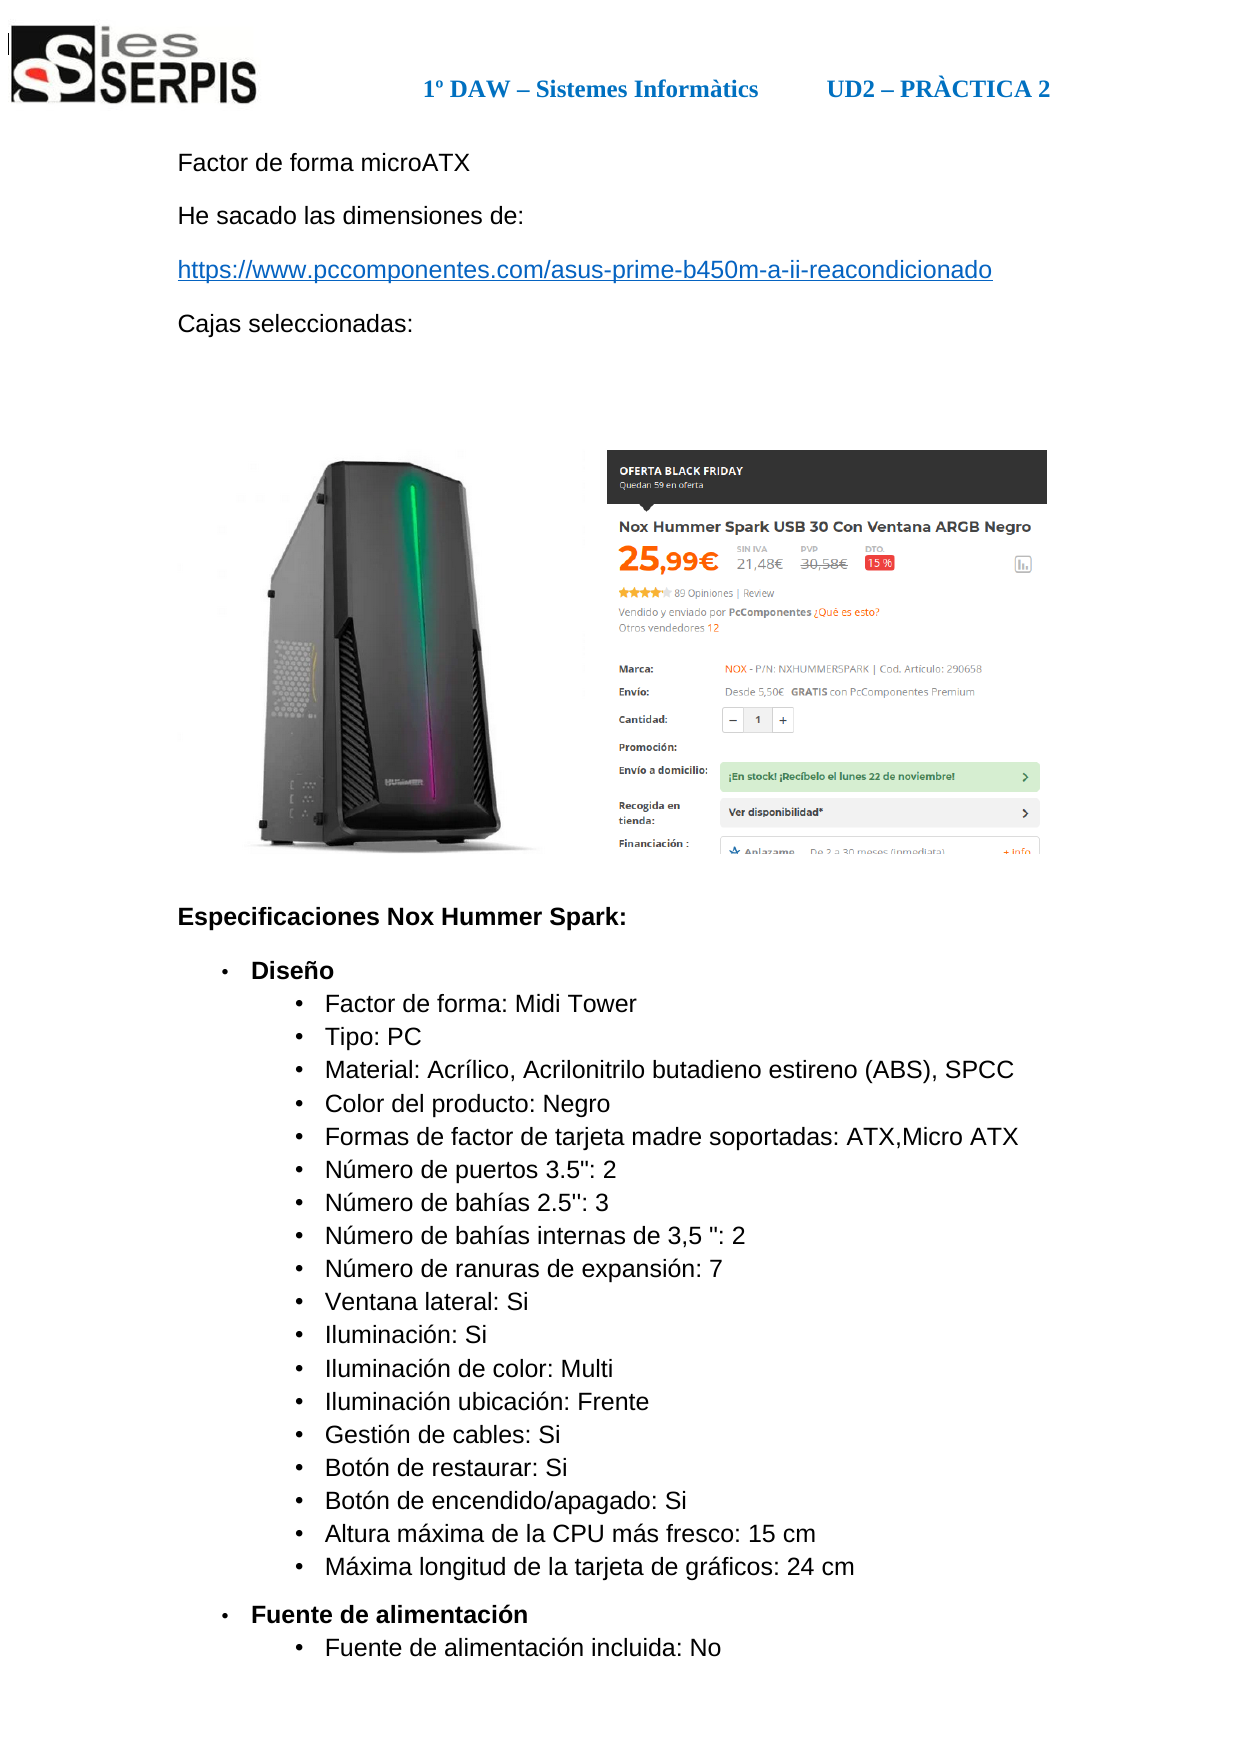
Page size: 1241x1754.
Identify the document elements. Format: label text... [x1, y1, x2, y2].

list Número de bahías 2.5'': 3 [295, 1188, 1063, 1217]
list Material: Acrílico, Acrilonitrilo butadieno estireno (ABS), SPCC [295, 1055, 1063, 1084]
text He sacado las dimensiones de: [177, 201, 1063, 230]
list Botón de encendido/apagado: Si [295, 1486, 1063, 1515]
text Factor de forma microATX [177, 148, 1063, 176]
list Fuente de alimentación [221, 1600, 1063, 1629]
list Diseño [221, 956, 1063, 985]
list Color del producto: Negro [295, 1088, 1063, 1117]
list Factor de forma: Midi Tower [295, 989, 1063, 1018]
list Número de puertos 3.5": 2 [295, 1155, 1063, 1184]
list Formas de factor de tarjeta madre soportadas: ATX,Micro ATX [295, 1122, 1063, 1151]
list Número de ranuras de expansión: 7 [295, 1254, 1063, 1283]
list Número de bahías internas de 3,5 ": 2 [295, 1221, 1063, 1250]
list Gestión de cables: Si [295, 1420, 1063, 1449]
list Tipo: PC [295, 1022, 1063, 1051]
list Altura máxima de la CPU más fresco: 15 cm [295, 1519, 1063, 1548]
list Iluminación: Si [295, 1320, 1063, 1349]
list Iluminación de color: Multi [295, 1353, 1063, 1382]
list Fuente de alimentación incluida: No [295, 1633, 1063, 1662]
list Ventana lateral: Si [295, 1287, 1063, 1316]
list Máxima longitud de la tarjeta de gráficos: 24 cm [295, 1552, 1063, 1581]
text Cajas seleccionadas: [177, 309, 1063, 338]
list Botón de restaurar: Si [295, 1453, 1063, 1482]
subtitle Especificaciones Nox Hummer Spark: [177, 902, 1063, 931]
text https://www.pccomponentes.com/asus-prime-b450m-a-ii-reacondicionado [177, 255, 1063, 284]
list Iluminación ubicación: Frente [295, 1387, 1063, 1416]
